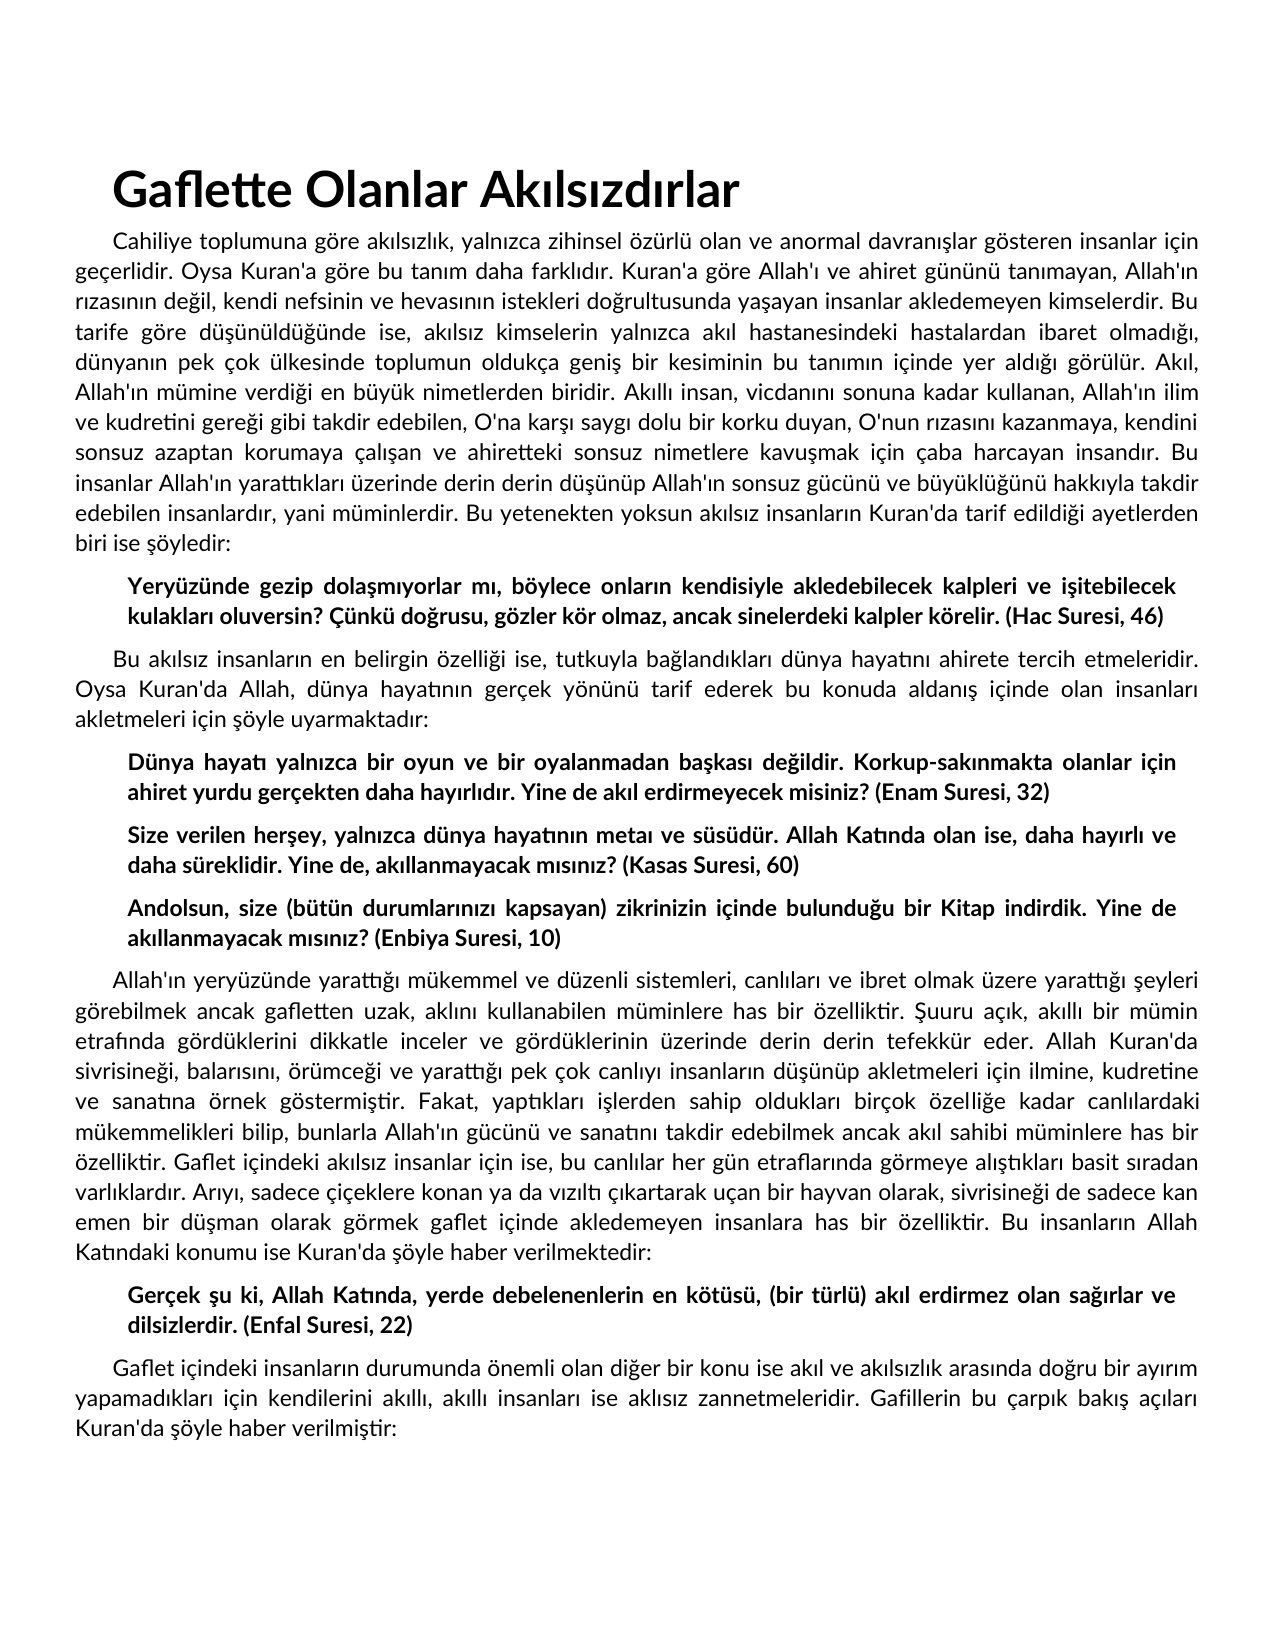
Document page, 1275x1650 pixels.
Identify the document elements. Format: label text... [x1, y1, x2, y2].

text Andolsun, size (bütün durumlarınızı kapsayan) zikrinizin içinde bulunduğu bir Kitap indirdik. Yine de akıllanmayacak mısınız? (Enbiya Suresi, 10) [127, 893, 1177, 951]
text Cahiliye toplumuna göre akılsızlık, yalnızca zihinsel özürlü olan ve anormal davranışlar gösteren insanlar için geçerlidir. Oysa Kuran'a göre bu tanım daha farklıdır. Kuran'a göre Allah'ı ve ahiret gününü tanımayan, Allah'ın rızasının değil, kendi nefsinin ve hevasının istekleri doğrultusunda yaşayan insanlar akledemeyen kimselerdir. Bu tarife göre düşünüldüğünde ise, akılsız kimselerin yalnızca akıl hastanesindeki hastalardan ibaret olmadığı, dünyanın pek çok ülkesinde toplumun oldukça geniş bir kesiminin bu tanımın içinde yer aldığı görülür. Akıl, Allah'ın mümine verdiği en büyük nimetlerden biridir. Akıllı insan, vicdanını sonuna kadar kullanan, Allah'ın ilim ve kudretini gereği gibi takdir edebilen, O'na karşı saygı dolu bir korku duyan, O'nun rızasını kazanmaya, kendini sonsuz azaptan korumaya çalışan ve ahiretteki sonsuz nimetlere kavuşmak için çaba harcayan insandır. Bu insanlar Allah'ın yarattıkları üzerinde derin derin düşünüp Allah'ın sonsuz gücünü ve büyüklüğünü hakkıyla takdir edebilen insanlardır, yani müminlerdir. Bu yetenekten yoksun akılsız insanların Kuran'da tarif edildiği ayetlerden biri ise şöyledir: [75, 227, 1200, 556]
text Allah'ın yeryüzünde yarattığı mükemmel ve düzenli sistemleri, canlıları ve ibret olmak üzere yarattığı şeyleri görebilmek ancak gafletten uzak, aklını kullanabilen müminlere has bir özelliktir. Şuuru açık, akıllı bir mümin etrafında gördüklerini dikkatle inceler ve gördüklerinin üzerinde derin derin tefekkür eder. Allah Kuran'da sivrisineği, balarısını, örümceği ve yarattığı pek çok canlıyı insanların düşünüp akletmeleri için ilmine, kudretine ve sanatına örnek göstermiştir. Fakat, yaptıkları işlerden sahip oldukları birçok özelliğe kadar canlılardaki mükemmelikleri bilip, bunlarla Allah'ın gücünü ve sanatını takdir edebilmek ancak akıl sahibi müminlere has bir özelliktir. Gaflet içindeki akılsız insanlar için ise, bu canlılar her gün etraflarında görmeye alıştıkları basit sıradan varlıklardır. Arıyı, sadece çiçeklere konan ya da vızıltı çıkartarak uçan bir hayvan olarak, sivrisineği de sadece kan emen bir düşman olarak görmek gaflet içinde akledemeyen insanlara has bir özelliktir. Bu insanların Allah Katındaki konumu ise Kuran'da şöyle haber verilmektedir: [75, 966, 1200, 1266]
text Gerçek şu ki, Allah Katında, yerde debelenenlerin en kötüsü, (bir türlü) akıl erdirmez olan sağırlar ve dilsizlerdir. (Enfal Suresi, 22) [127, 1281, 1177, 1338]
text Yeryüzünde gezip dolaşmıyorlar mı, böylece onların kendisiyle akledebilecek kalpleri ve işitebilecek kulakları oluversin? Çünkü doğrusu, gözler kör olmaz, ancak sinelerdeki kalpler körelir. (Hac Suresi, 46) [127, 571, 1177, 629]
text Bu akılsız insanların en belirgin özelliği ise, tutkuyla bağlandıkları dünya hayatını ahirete tercih etmeleridir. Oysa Kuran'da Allah, dünya hayatının gerçek yönünü tarif ederek bu konuda aldanış içinde olan insanları akletmeleri için şöyle uyarmaktadır: [75, 644, 1200, 732]
text Gaflet içindeki insanların durumunda önemli olan diğer bir konu ise akıl ve akılsızlık arasında doğru bir ayırım yapamadıkları için kendilerini akıllı, akıllı insanları ise aklısız zannetmeleridir. Gafillerin bu çarpık bakış açıları Kuran'da şöyle haber verilmiştir: [75, 1354, 1200, 1442]
text Size verilen herşey, yalnızca dünya hayatının metaı ve süsüdür. Allah Katında olan ise, daha hayırlı ve daha süreklidir. Yine de, akıllanmayacak mısınız? (Kasas Suresi, 60) [127, 820, 1177, 878]
subtitle Gaflette Olanlar Akılsızdırlar [112, 158, 1200, 218]
text Dünya hayatı yalnızca bir oyun ve bir oyalanmadan başkası değildir. Korkup-sakınmakta olanlar için ahiret yurdu gerçekten daha hayırlıdır. Yine de akıl erdirmeyecek misiniz? (Enam Suresi, 32) [127, 747, 1177, 805]
